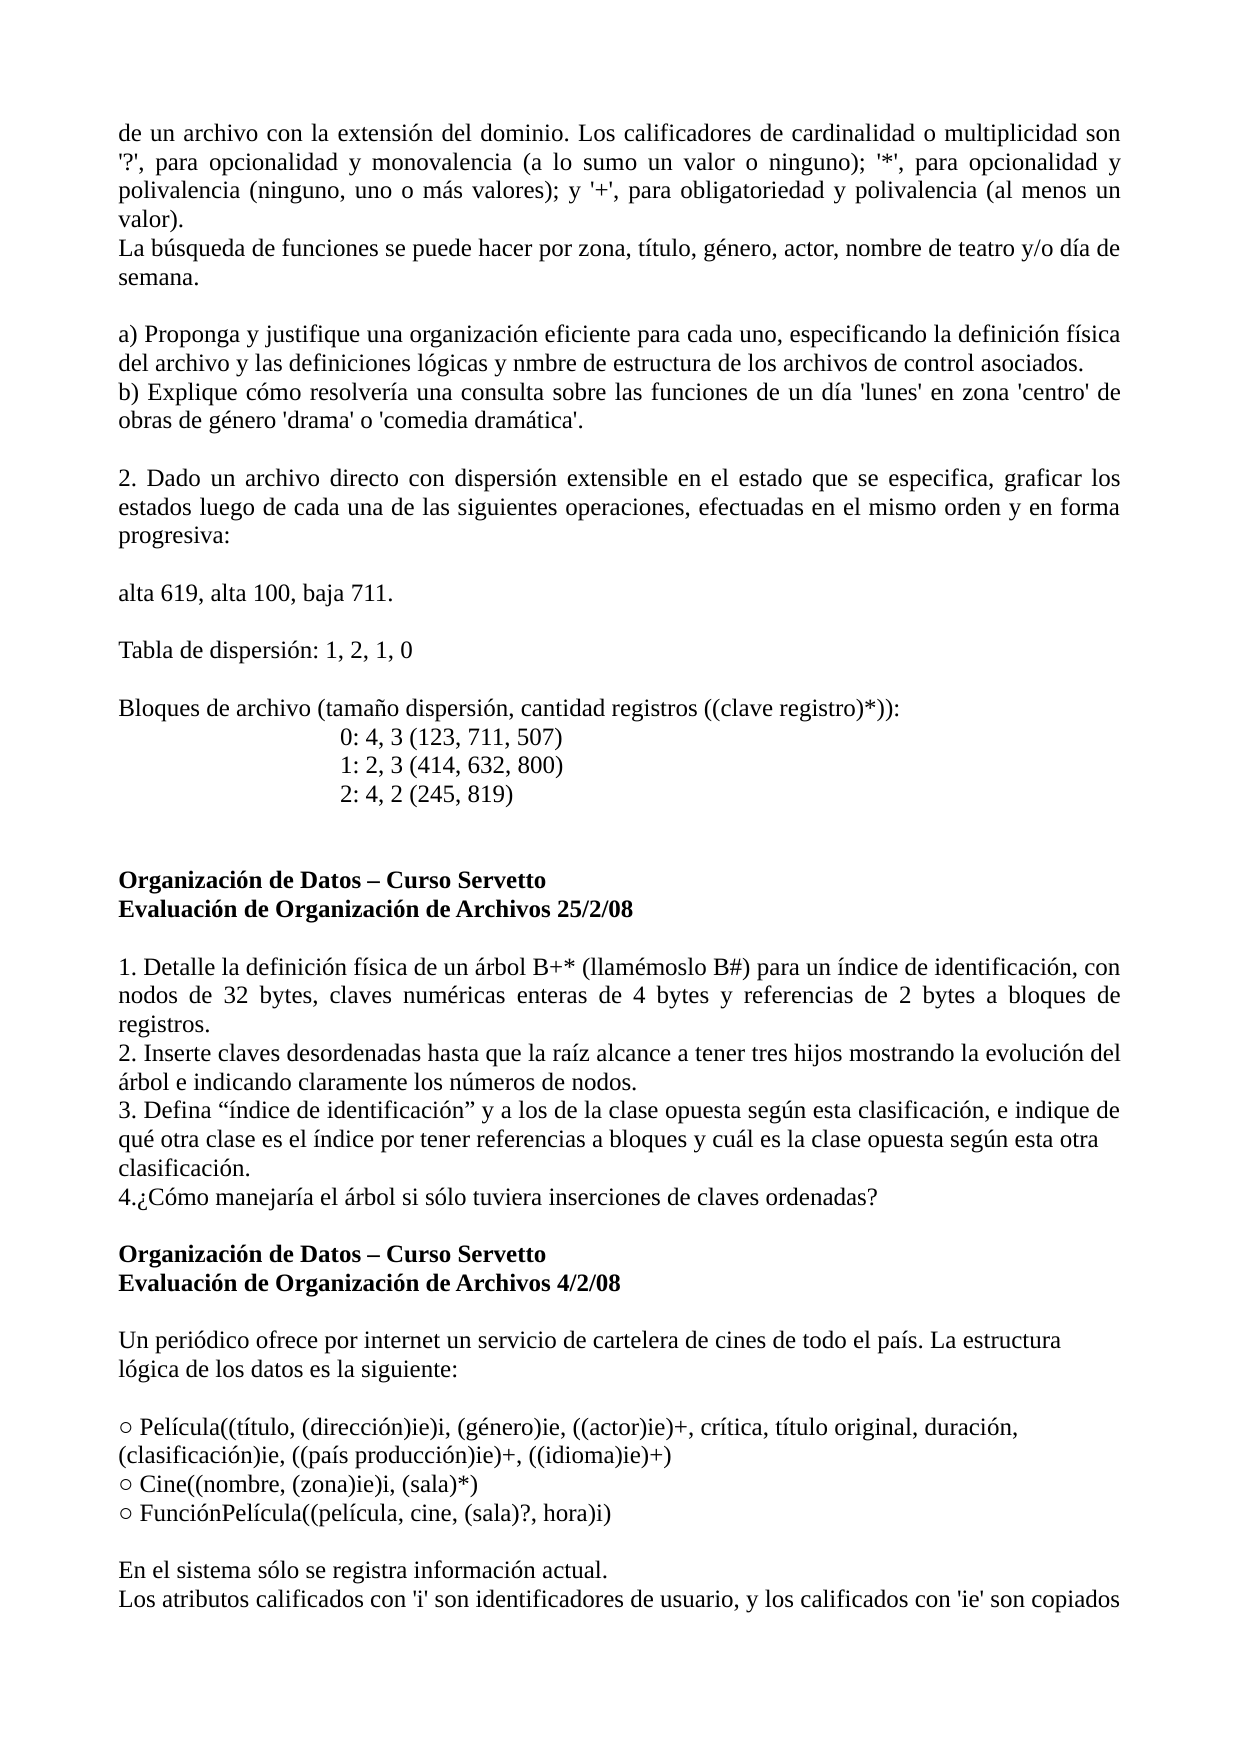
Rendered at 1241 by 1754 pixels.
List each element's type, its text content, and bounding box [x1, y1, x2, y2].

text 4.¿Cómo manejaría el árbol si sólo tuviera inserciones de claves ordenadas? [118, 1182, 1122, 1211]
text b) Explique cómo resolvería una consulta sobre las funciones de un día 'lunes' en zona 'centro' de obras de género 'drama' o 'comedia dramática'. [118, 377, 1122, 434]
text 1: 2, 3 (414, 632, 800) [118, 751, 1122, 779]
text Los atributos calificados con 'i' son identificadores de usuario, y los calificados con 'ie' son copiados [118, 1584, 1122, 1613]
text a) Proponga y justifique una organización eficiente para cada uno, especificando la definición física del archivo y las definiciones lógicas y nmbre de estructura de los archivos de control asociados. [118, 319, 1122, 377]
text 3. Defina “índice de identificación” y a los de la clase opuesta según esta clasificación, e indique de qué otra clase es el índice por tener referencias a bloques y cuál es la clase opuesta según esta otra [118, 1096, 1122, 1153]
text (clasificación)ie, ((país producción)ie)+, ((idioma)ie)+) [118, 1441, 1122, 1469]
text 2: 4, 2 (245, 819) [118, 779, 1122, 808]
text Organización de Datos – Curso Servetto [118, 1239, 1122, 1268]
text 2. Inserte claves desordenadas hasta que la raíz alcance a tener tres hijos mostrando la evolución del árbol e indicando claramente los números de nodos. [118, 1038, 1122, 1096]
text ○ Película((título, (dirección)ie)i, (género)ie, ((actor)ie)+, crítica, título original, duración, [118, 1412, 1122, 1441]
text 2. Dado un archivo directo con dispersión extensible en el estado que se especifica, graficar los estados luego de cada una de las siguientes operaciones, efectuadas en el mismo orden y en forma progresiva: [118, 463, 1122, 549]
text lógica de los datos es la siguiente: [118, 1354, 1122, 1383]
text de un archivo con la extensión del dominio. Los calificadores de cardinalidad o multiplicidad son '?', para opcionalidad y monovalencia (a lo sumo un valor o ninguno); '*', para opcionalidad y polivalencia (ninguno, uno o más valores); y '+', para obligatoriedad y polivalencia (al menos un valor). [118, 118, 1122, 233]
text Evaluación de Organización de Archivos 4/2/08 [118, 1268, 1122, 1297]
text Evaluación de Organización de Archivos 25/2/08 [118, 894, 1122, 923]
text La búsqueda de funciones se puede hacer por zona, título, género, actor, nombre de teatro y/o día de semana. [118, 233, 1122, 291]
text Bloques de archivo (tamaño dispersión, cantidad registros ((clave registro)*)): [118, 693, 1122, 722]
text alta 619, alta 100, baja 711. [118, 578, 1122, 607]
text nodos de 32 bytes, claves numéricas enteras de 4 bytes y referencias de 2 bytes a bloques de registros. [118, 981, 1122, 1038]
text ○ FunciónPelícula((película, cine, (sala)?, hora)i) [118, 1498, 1122, 1527]
text Organización de Datos – Curso Servetto [118, 866, 1122, 894]
text En el sistema sólo se registra información actual. [118, 1556, 1122, 1584]
text 1. Detalle la definición física de un árbol B+* (llamémoslo B#) para un índice de identificación, con [118, 952, 1122, 981]
text clasificación. [118, 1153, 1122, 1182]
text Tabla de dispersión: 1, 2, 1, 0 [118, 636, 1122, 664]
text 0: 4, 3 (123, 711, 507) [118, 722, 1122, 751]
text Un periódico ofrece por internet un servicio de cartelera de cines de todo el país. La estructura [118, 1326, 1122, 1354]
text ○ Cine((nombre, (zona)ie)i, (sala)*) [118, 1469, 1122, 1498]
